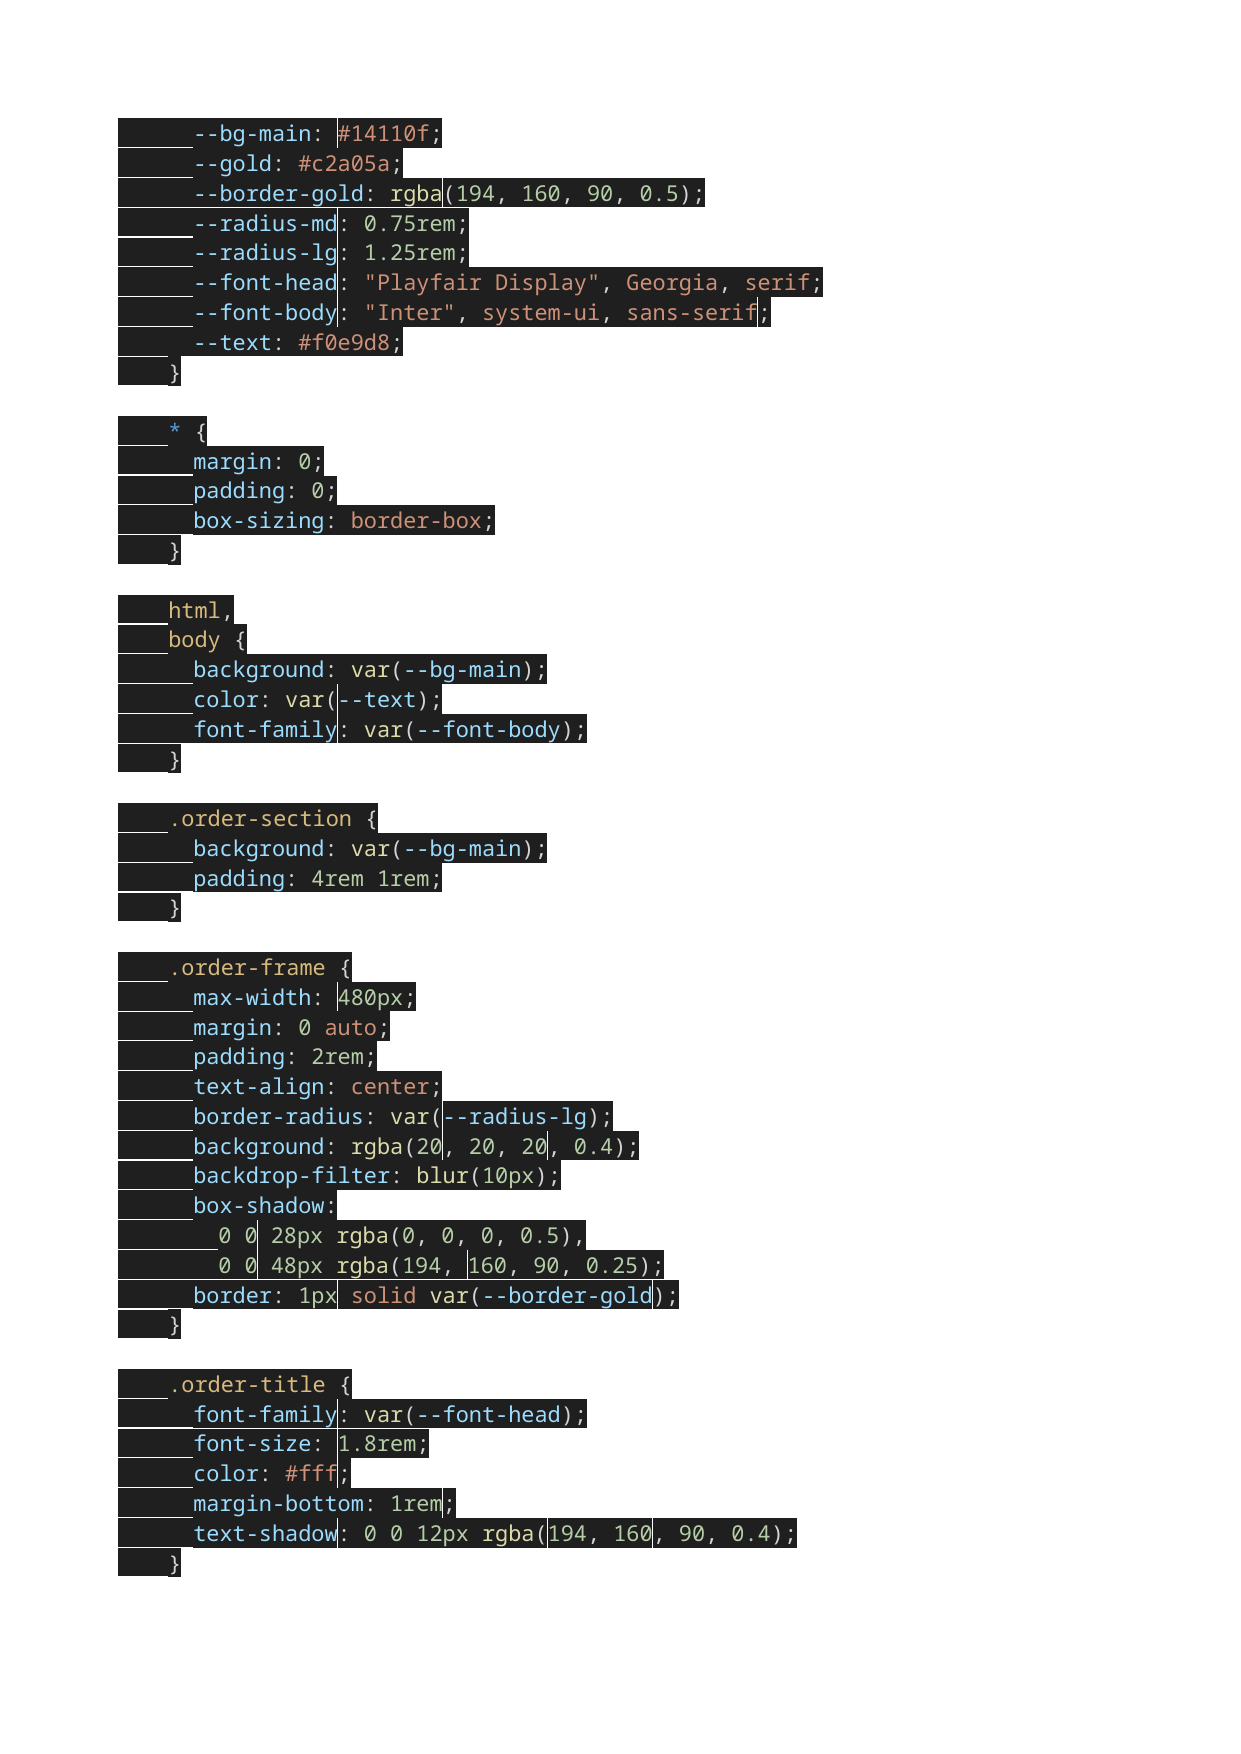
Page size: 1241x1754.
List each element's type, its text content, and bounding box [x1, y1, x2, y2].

text 0 0 48px rgba(194, 160, 90, 0.25); [118, 1250, 1122, 1279]
text margin: 0; [118, 446, 1122, 476]
text .order-frame { [118, 952, 1122, 982]
text --radius-md: 0.75rem; [118, 207, 1122, 237]
text padding: 0; [118, 476, 1122, 505]
text --font-body: "Inter", system-ui, sans-serif; [118, 297, 1122, 327]
text --border-gold: rgba(194, 160, 90, 0.5); [118, 178, 1122, 207]
text .order-section { [118, 803, 1122, 833]
text --text: #f0e9d8; [118, 327, 1122, 356]
text } [118, 535, 1122, 565]
text .order-title { [118, 1369, 1122, 1399]
text box-shadow: [118, 1190, 1122, 1220]
text body { [118, 624, 1122, 654]
text margin: 0 auto; [118, 1011, 1122, 1041]
text font-family: var(--font-head); [118, 1399, 1122, 1428]
text html, [118, 594, 1122, 624]
text background: var(--bg-main); [118, 833, 1122, 863]
text --gold: #c2a05a; [118, 148, 1122, 178]
text backdrop-filter: blur(10px); [118, 1160, 1122, 1190]
text margin-bottom: 1rem; [118, 1488, 1122, 1518]
text padding: 4rem 1rem; [118, 863, 1122, 892]
text box-sizing: border-box; [118, 505, 1122, 535]
text } [118, 892, 1122, 922]
text text-shadow: 0 0 12px rgba(194, 160, 90, 0.4); [118, 1518, 1122, 1548]
text --bg-main: #14110f; [118, 118, 1122, 148]
text } [118, 1548, 1122, 1577]
text } [118, 743, 1122, 773]
text border: 1px solid var(--border-gold); [118, 1279, 1122, 1309]
text font-size: 1.8rem; [118, 1428, 1122, 1458]
text padding: 2rem; [118, 1041, 1122, 1071]
text background: var(--bg-main); [118, 654, 1122, 684]
text max-width: 480px; [118, 982, 1122, 1011]
text text-align: center; [118, 1071, 1122, 1101]
text font-family: var(--font-body); [118, 714, 1122, 743]
text * { [118, 416, 1122, 446]
text color: var(--text); [118, 684, 1122, 714]
text } [118, 356, 1122, 386]
text } [118, 1309, 1122, 1339]
text 0 0 28px rgba(0, 0, 0, 0.5), [118, 1220, 1122, 1250]
text border-radius: var(--radius-lg); [118, 1101, 1122, 1131]
text background: rgba(20, 20, 20, 0.4); [118, 1131, 1122, 1160]
text --radius-lg: 1.25rem; [118, 237, 1122, 267]
text --font-head: "Playfair Display", Georgia, serif; [118, 267, 1122, 297]
text color: #fff; [118, 1458, 1122, 1488]
